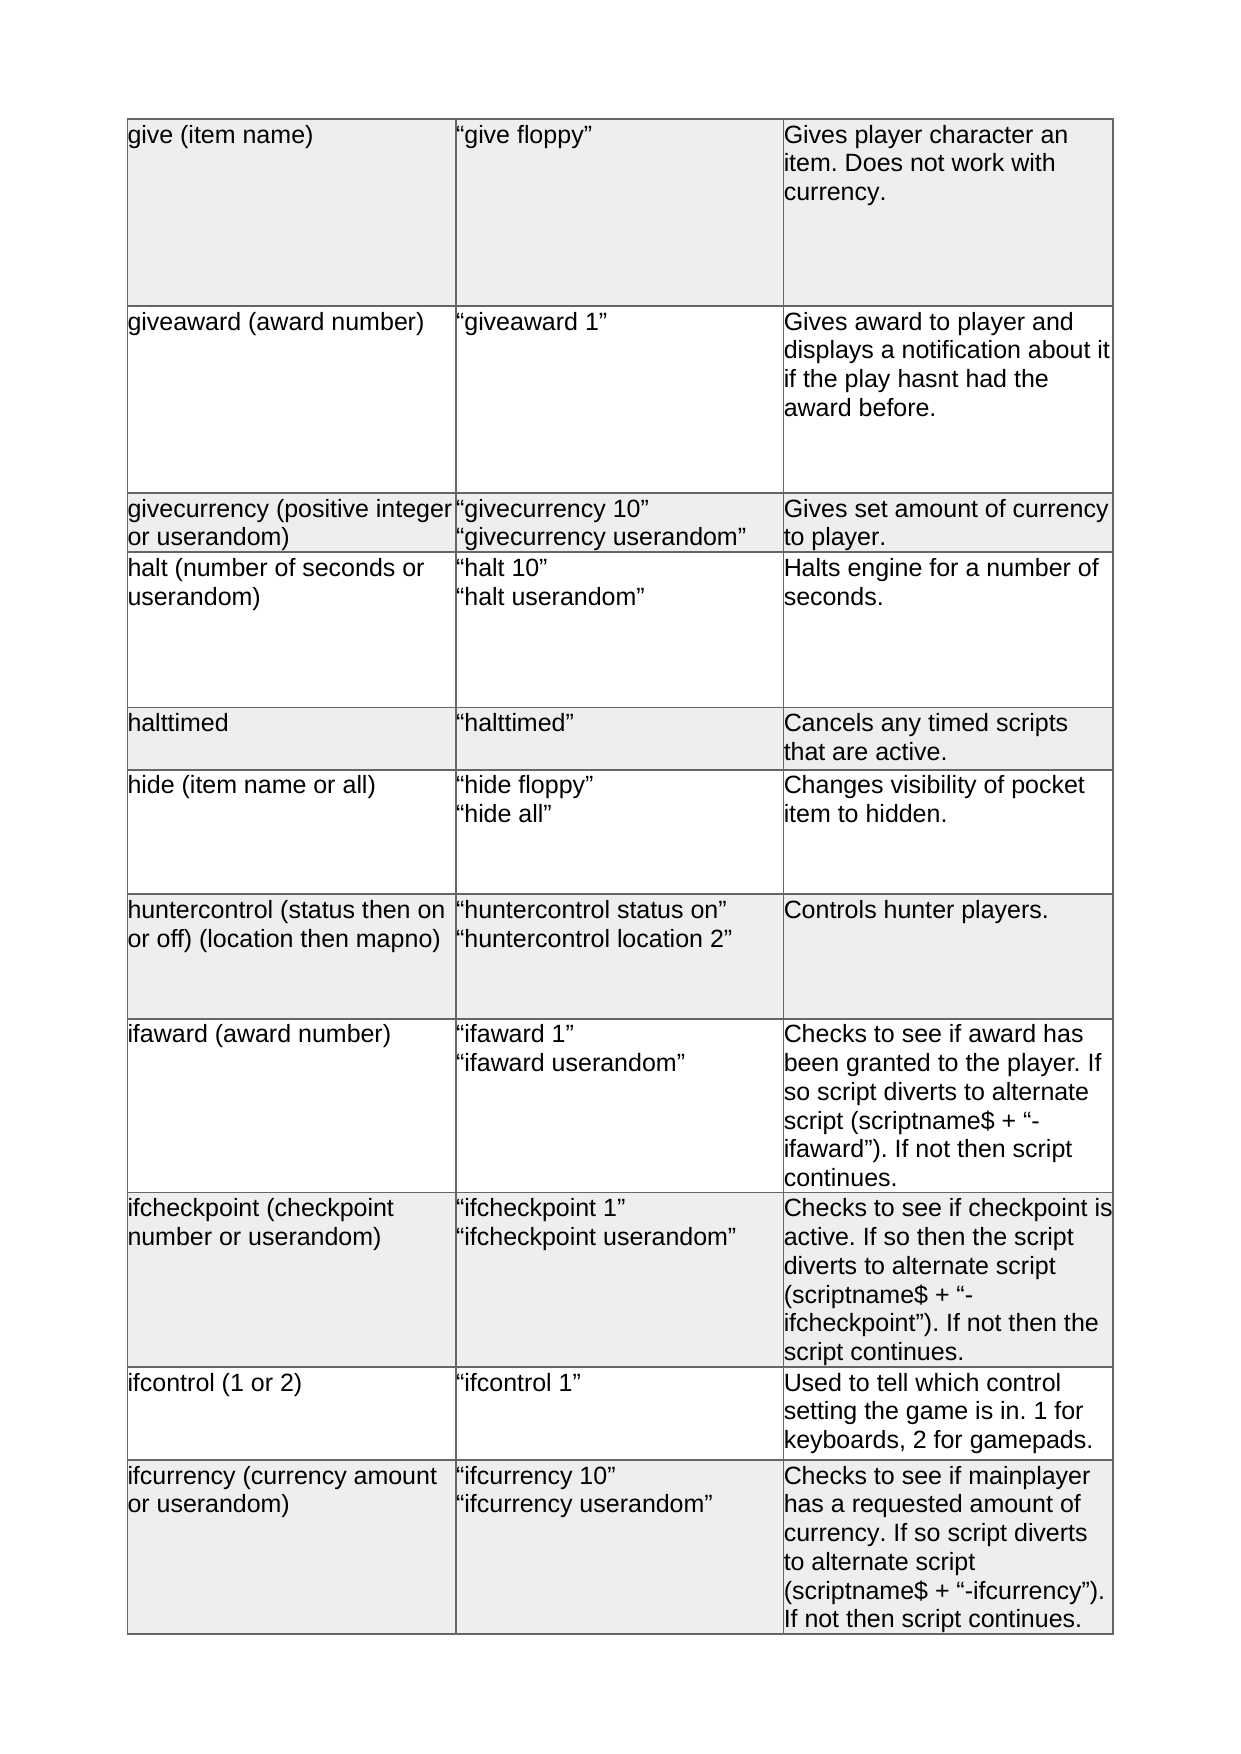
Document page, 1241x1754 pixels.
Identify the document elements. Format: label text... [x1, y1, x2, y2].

table_cell “hide floppy” “hide all” [457, 771, 783, 893]
table_cell “ifcheckpoint 1” “ifcheckpoint userandom” [457, 1193, 783, 1366]
table_cell Controls hunter players. [784, 895, 1112, 1018]
table_cell “ifcontrol 1” [457, 1368, 783, 1459]
table_cell halt (number of seconds or userandom) [128, 553, 455, 707]
table_cell Gives award to player and displays a notification about it if the play hasnt had the award before. [784, 307, 1112, 492]
table_cell ifcurrency (currency amount or userandom) [128, 1461, 455, 1633]
table_cell “giveaward 1” [457, 307, 783, 492]
table_cell Halts engine for a number of seconds. [784, 553, 1112, 707]
table_cell Checks to see if checkpoint is active. If so then the script diverts to alternate script (scriptname$ + “-ifcheckpoint”). If not then the script continues. [784, 1193, 1112, 1366]
table_cell givecurrency (positive integer or userandom) [128, 494, 455, 551]
table_cell giveaward (award number) [128, 307, 455, 492]
table_cell “give floppy” [457, 120, 783, 305]
table_cell Gives player character an item. Does not work with currency. [784, 120, 1112, 305]
table_cell “halttimed” [457, 708, 783, 769]
table_cell “halt 10” “halt userandom” [457, 553, 783, 707]
table_cell halttimed [128, 708, 455, 769]
table_cell ifcontrol (1 or 2) [128, 1368, 455, 1459]
table_cell hide (item name or all) [128, 771, 455, 893]
table_cell Used to tell which control setting the game is in. 1 for keyboards, 2 for gamepads. [784, 1368, 1112, 1459]
table_cell “huntercontrol status on” “huntercontrol location 2” [457, 895, 783, 1018]
table_cell “ifcurrency 10” “ifcurrency userandom” [457, 1461, 783, 1633]
table_cell ifcheckpoint (checkpoint number or userandom) [128, 1193, 455, 1366]
table_cell Checks to see if mainplayer has a requested amount of currency. If so script diverts to alternate script (scriptname$ + “-ifcurrency”). If not then script continues. [784, 1461, 1112, 1633]
table_cell Checks to see if award has been granted to the player. If so script diverts to alternate script (scriptname$ + “-ifaward”). If not then script continues. [784, 1020, 1112, 1192]
table_cell “ifaward 1” “ifaward userandom” [457, 1020, 783, 1192]
table_cell give (item name) [128, 120, 455, 305]
table_cell “givecurrency 10” “givecurrency userandom” [457, 494, 783, 551]
table_cell huntercontrol (status then on or off) (location then mapno) [128, 895, 455, 1018]
table_cell Cancels any timed scripts that are active. [784, 708, 1112, 769]
table_cell Changes visibility of pocket item to hidden. [784, 771, 1112, 893]
table_cell Gives set amount of currency to player. [784, 494, 1112, 551]
table_cell ifaward (award number) [128, 1020, 455, 1192]
